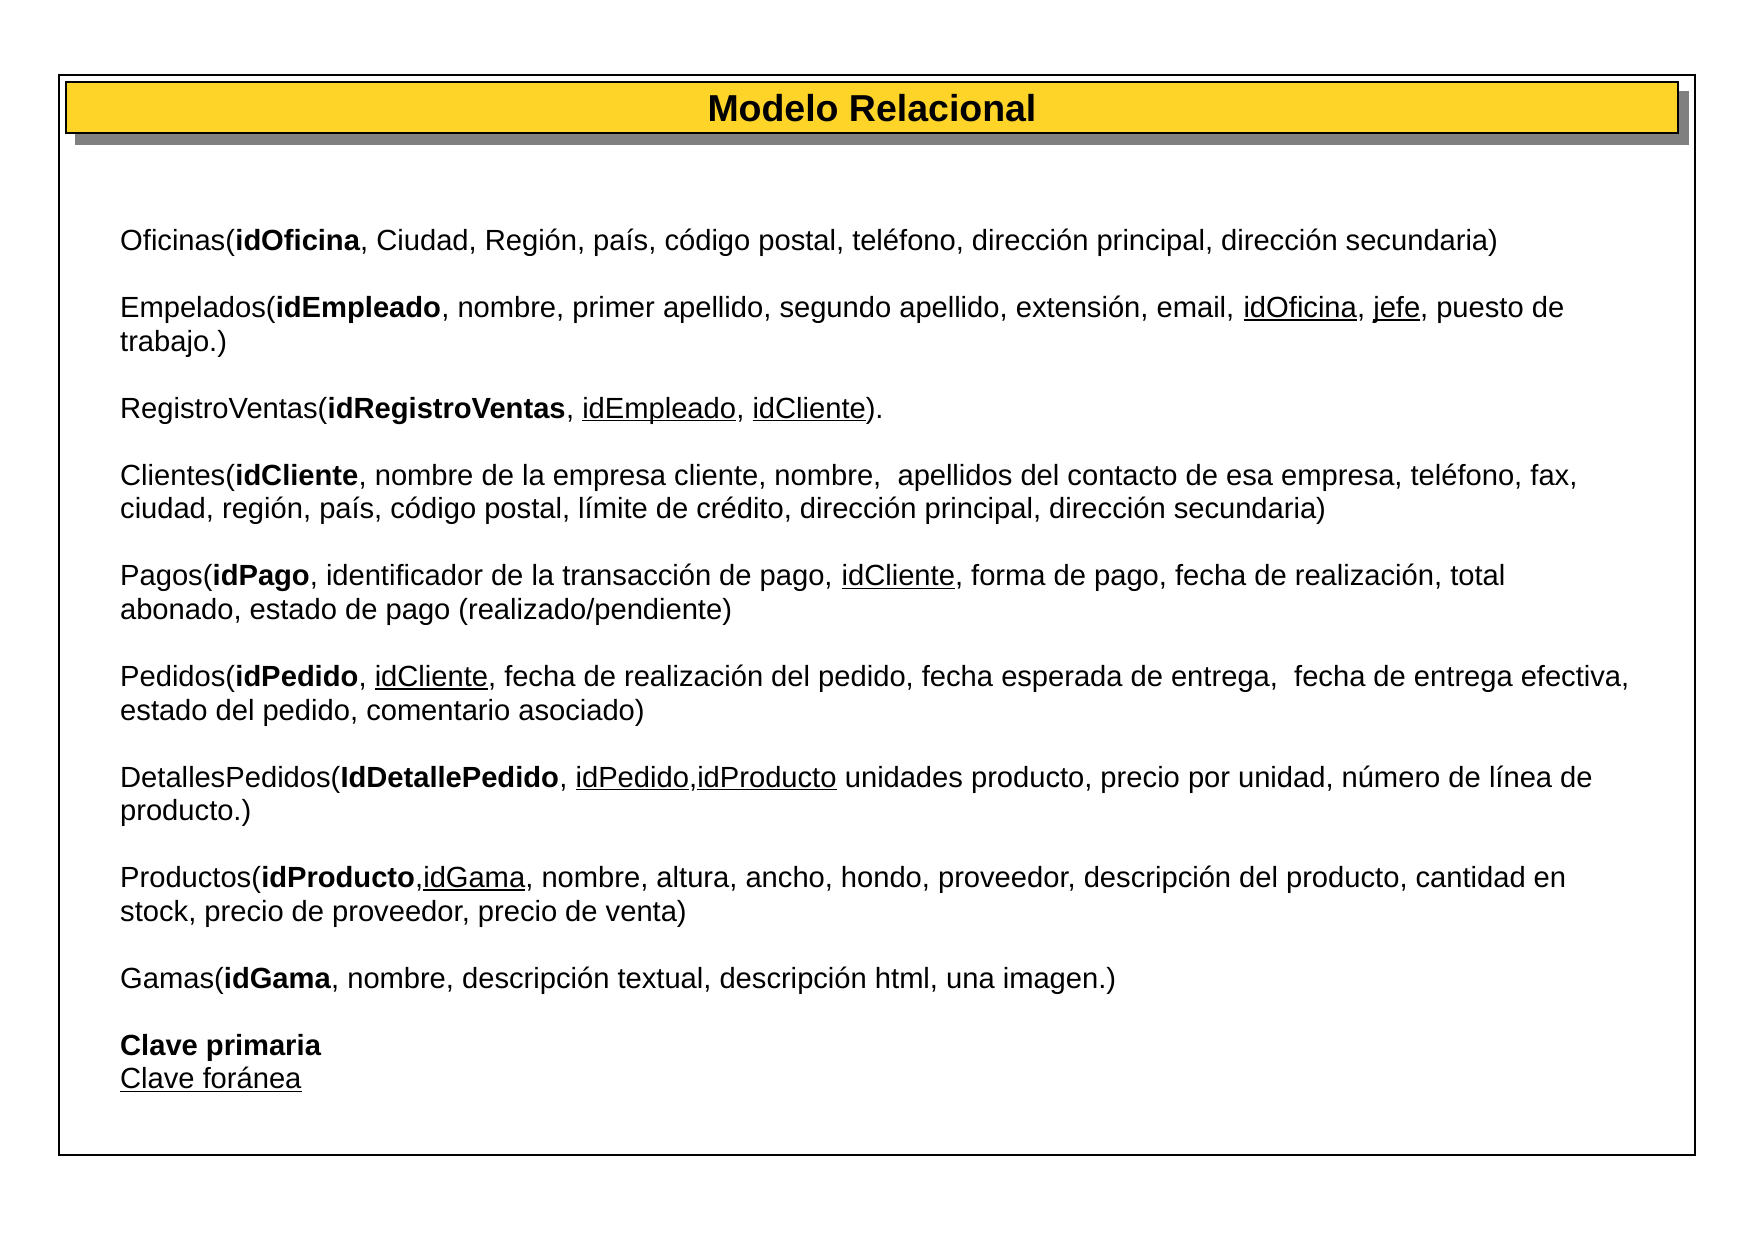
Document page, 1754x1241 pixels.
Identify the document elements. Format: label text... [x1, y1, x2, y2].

table_cell [60, 151, 1694, 1153]
table_header Modelo Relacional [60, 76, 1694, 151]
